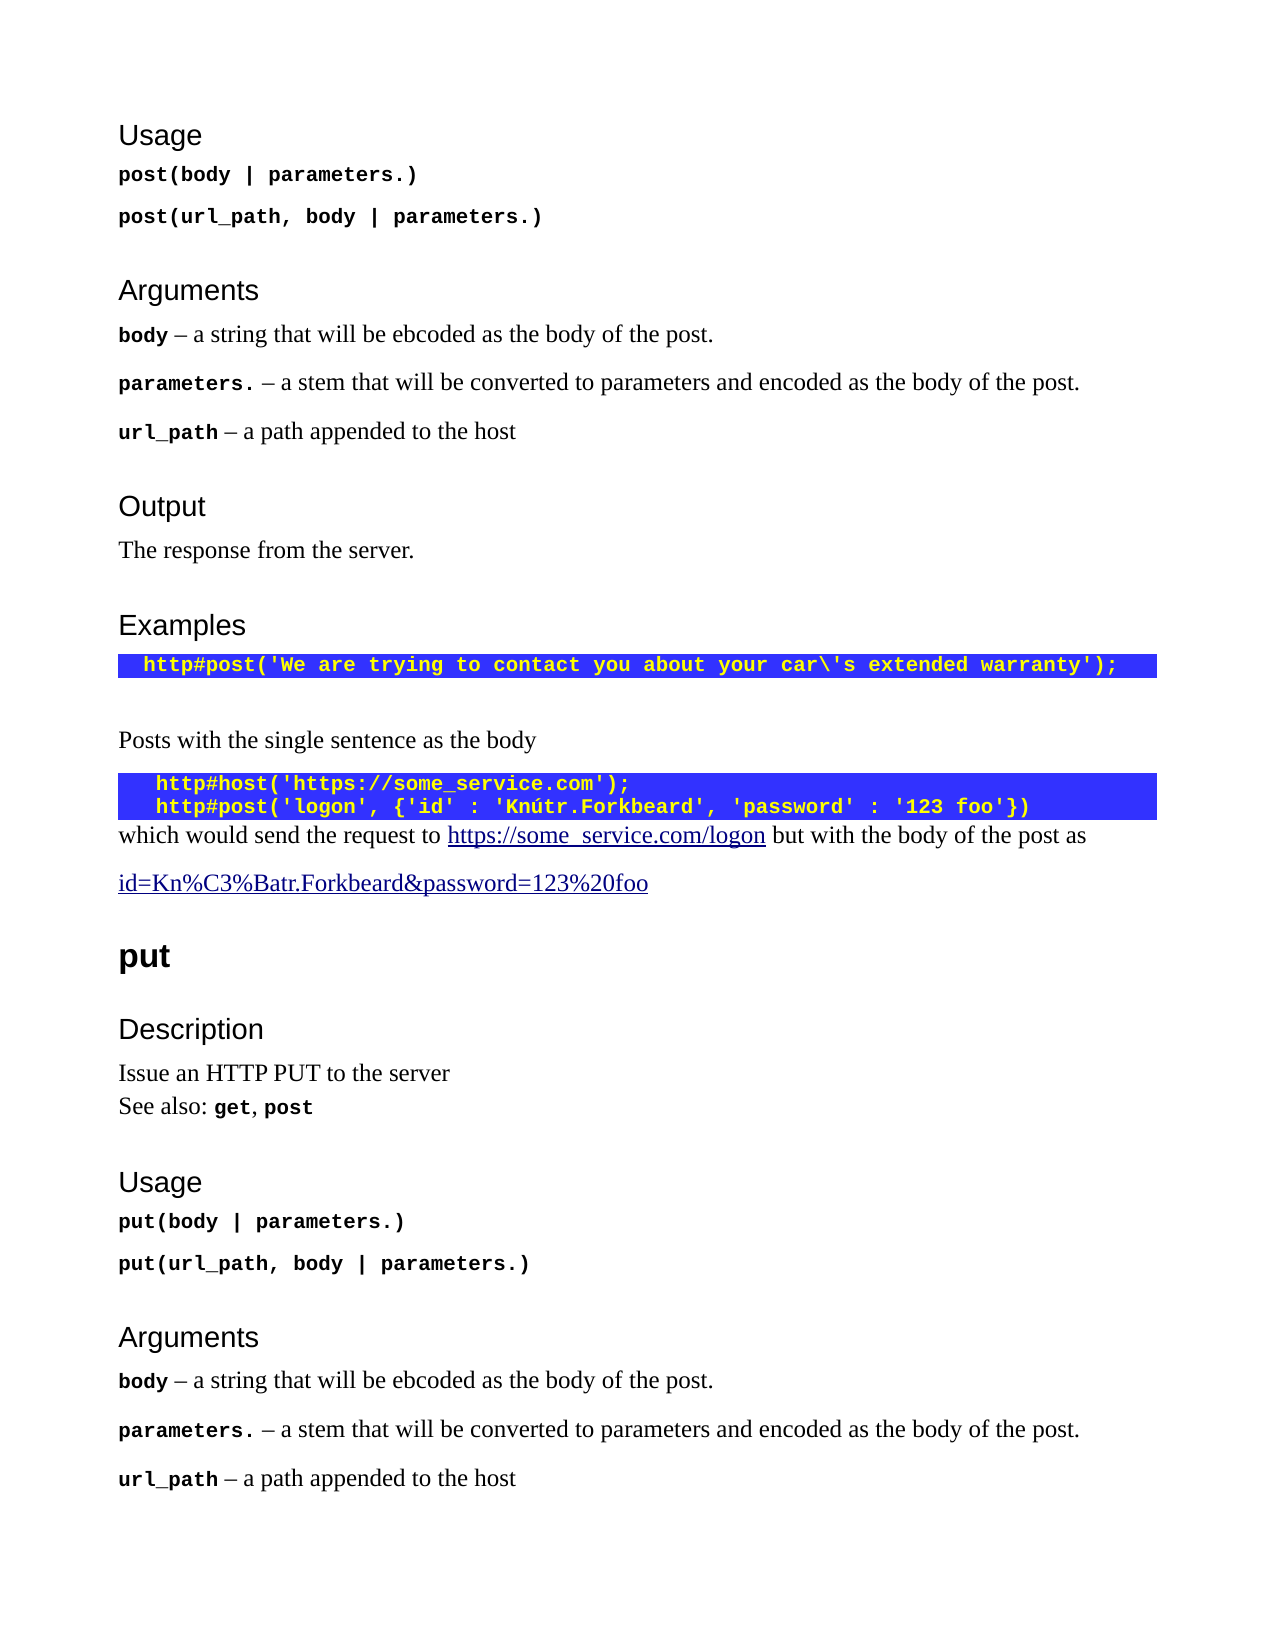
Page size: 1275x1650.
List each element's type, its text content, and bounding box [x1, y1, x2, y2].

text post(body | parameters.) [118, 164, 1157, 188]
subtitle Arguments [118, 1319, 1157, 1353]
subtitle Description [118, 1012, 1157, 1046]
text body – a string that will be ebcoded as the body of the post. [118, 319, 1157, 348]
text http#host('https://some_service.com'); [118, 773, 1157, 797]
text put(body | parameters.) [118, 1211, 1157, 1235]
text body – a string that will be ebcoded as the body of the post. [118, 1366, 1157, 1395]
subtitle Output [118, 489, 1157, 523]
text parameters. – a stem that will be converted to parameters and encoded as the body of the post. [118, 1414, 1157, 1444]
text parameters. – a stem that will be converted to parameters and encoded as the body of the post. [118, 367, 1157, 397]
text url_path – a path appended to the host [118, 1463, 1157, 1492]
subtitle Usage [118, 1165, 1157, 1198]
subtitle Examples [118, 608, 1157, 642]
text id=Kn%C3%Batr.Forkbeard&password=123%20foo [118, 868, 1157, 897]
text The response from the server. [118, 535, 1157, 564]
subtitle put [118, 936, 1157, 975]
text post(url_path, body | parameters.) [118, 206, 1157, 229]
text Posts with the single sentence as the body [118, 725, 1157, 754]
text which would send the request to https://some_service.com/logon but with the body of the post as [118, 820, 1157, 849]
subtitle Arguments [118, 273, 1157, 306]
subtitle Usage [118, 118, 1157, 152]
text url_path – a path appended to the host [118, 416, 1157, 445]
text http#post('logon', {'id' : 'Knútr.Forkbeard', 'password' : '123 foo'}) [118, 797, 1157, 820]
text Issue an HTTP PUT to the server See also: get, post [118, 1058, 1157, 1121]
text put(url_path, body | parameters.) [118, 1253, 1157, 1276]
text http#post('We are trying to contact you about your car\'s extended warranty'); [118, 654, 1157, 678]
